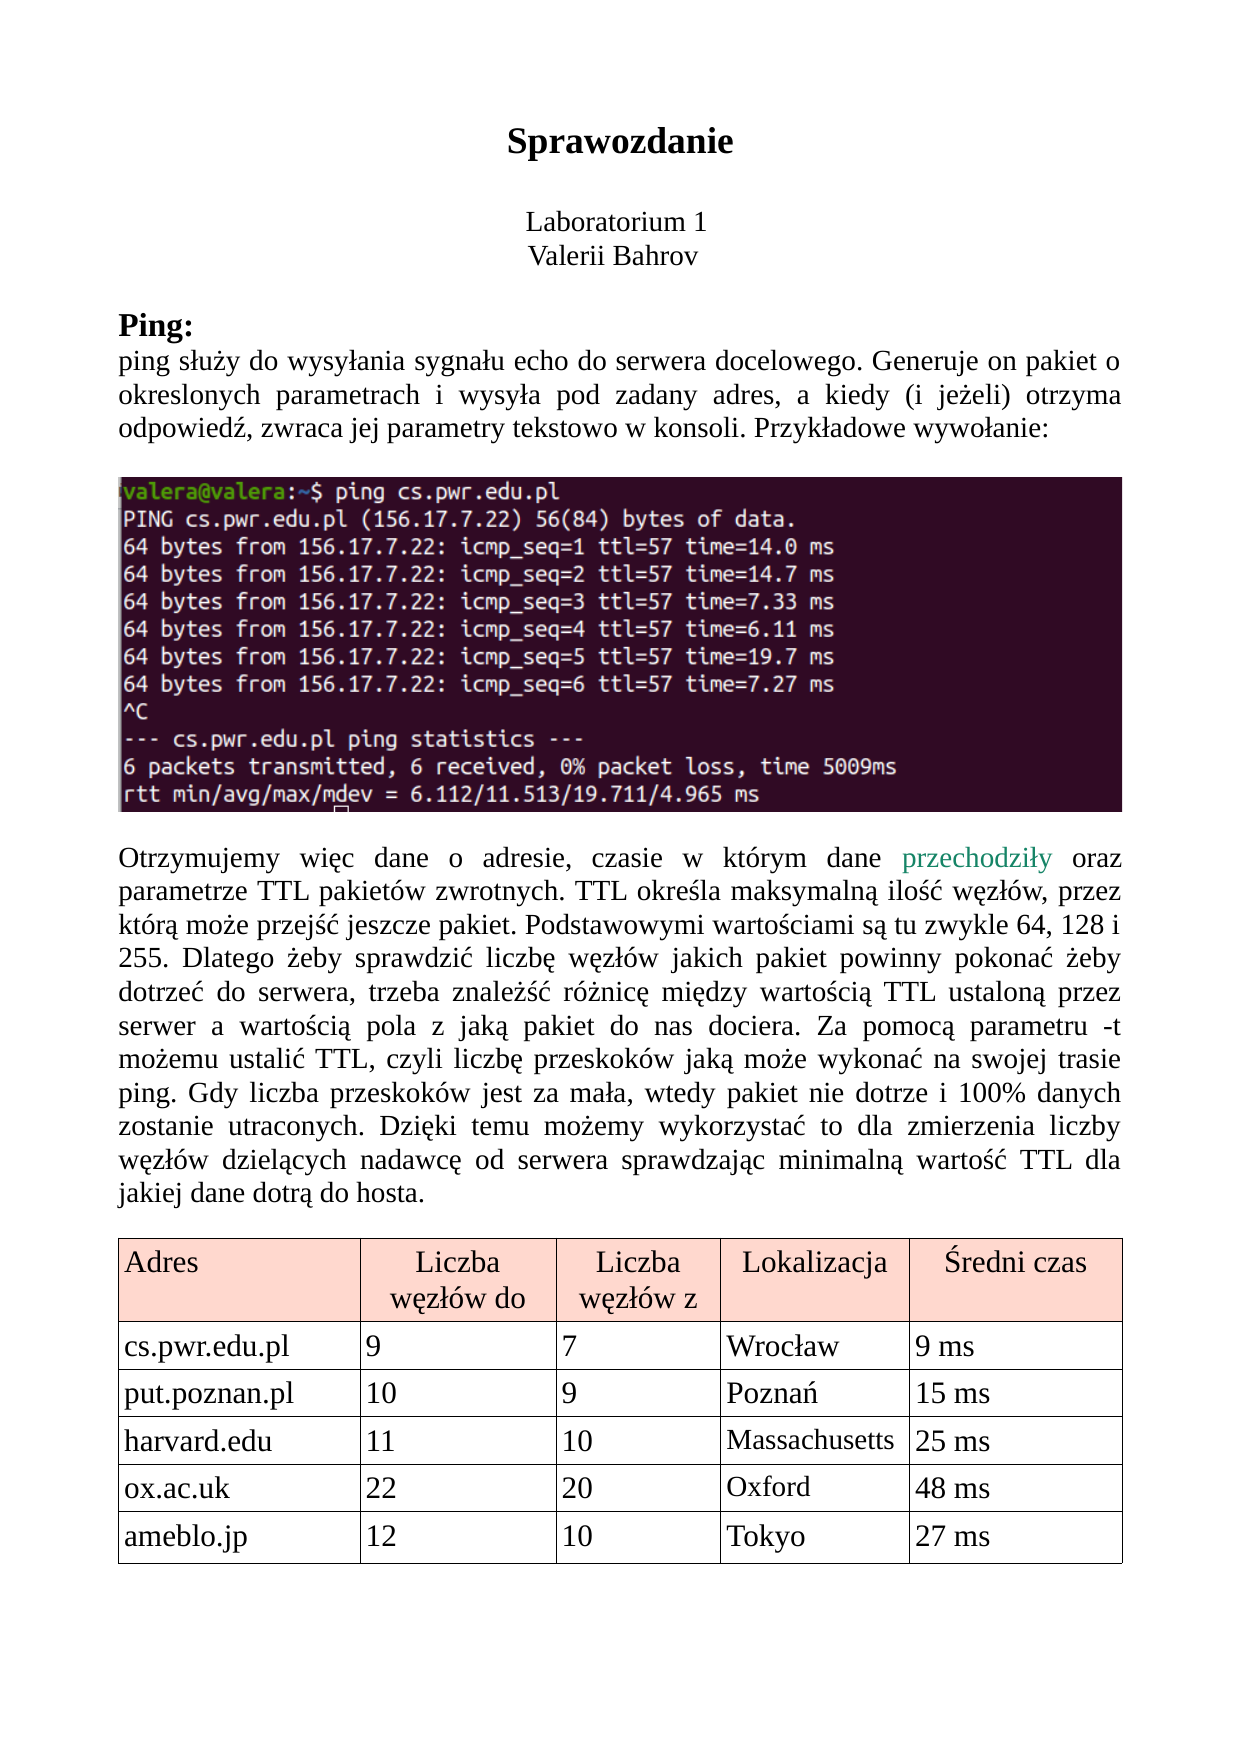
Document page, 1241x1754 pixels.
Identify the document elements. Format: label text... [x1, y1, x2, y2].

table_cell 20 [557, 1465, 720, 1511]
table_cell 10 [557, 1417, 720, 1464]
table_header Liczba węzłów z [557, 1239, 720, 1321]
text Sprawozdanie [118, 118, 1122, 161]
text Otrzymujemy więc dane o adresie, czasie w którym dane przechodziły oraz parametrze TTL pakietów zwrotnych. TTL określa maksymalną ilość węzłów, przez którą może przejść jeszcze pakiet. Podstawowymi wartościami są tu zwykle 64, 128 i 255. Dlatego żeby sprawdzić liczbę węzłów jakich pakiet powinny pokonać żeby dotrzeć do serwera, trzeba znależść różnicę między wartością TTL ustaloną przez serwer a wartością pola z jaką pakiet do nas dociera. Za pomocą parametru -t możemu ustalić TTL, czyli liczbę przeskoków jaką może wykonać na swojej trasie ping. Gdy liczba przeskoków jest za mała, wtedy pakiet nie dotrze i 100% danych zostanie utraconych. Dzięki temu możemy wykorzystać to dla zmierzenia liczby węzłów dzielących nadawcę od serwera sprawdzając minimalną wartość TTL dla jakiej dane dotrą do hosta. [118, 840, 1122, 1209]
text Laboratorium 1 [118, 204, 1122, 238]
table_cell 12 [361, 1512, 556, 1563]
table_cell 7 [557, 1322, 720, 1369]
table_cell 25 ms [910, 1417, 1122, 1464]
table_cell Tokyo [721, 1512, 909, 1563]
table_header Adres [119, 1239, 360, 1321]
table_cell Massachusetts [721, 1417, 909, 1464]
table_cell 27 ms [910, 1512, 1122, 1563]
table_cell ox.ac.uk [119, 1465, 360, 1511]
table_header Lokalizacja [721, 1239, 909, 1321]
table_cell 11 [361, 1417, 556, 1464]
picture [118, 477, 1123, 812]
table_cell Wrocław [721, 1322, 909, 1369]
table_cell Oxford [721, 1465, 909, 1511]
table_header Średni czas [910, 1239, 1122, 1321]
table_cell 10 [557, 1512, 720, 1563]
table_header Liczba węzłów do [361, 1239, 556, 1321]
table_cell 9 [557, 1370, 720, 1416]
table_cell 22 [361, 1465, 556, 1511]
table_cell harvard.edu [119, 1417, 360, 1464]
table_cell ameblo.jp [119, 1512, 360, 1563]
table_cell 9 ms [910, 1322, 1122, 1369]
table_cell cs.pwr.edu.pl [119, 1322, 360, 1369]
text Valerii Bahrov [118, 238, 1122, 271]
text Ping: [118, 305, 1122, 343]
table_cell 9 [361, 1322, 556, 1369]
table_cell 10 [361, 1370, 556, 1416]
text ping służy do wysyłania sygnału echo do serwera docelowego. Generuje on pakiet o okreslonych parametrach i wysyła pod zadany adres, a kiedy (i jeżeli) otrzyma odpowiedź, zwraca jej parametry tekstowo w konsoli. Przykładowe wywołanie: [118, 343, 1122, 444]
table_cell 15 ms [910, 1370, 1122, 1416]
table_cell put.poznan.pl [119, 1370, 360, 1416]
table_cell Poznań [721, 1370, 909, 1416]
table_cell 48 ms [910, 1465, 1122, 1511]
